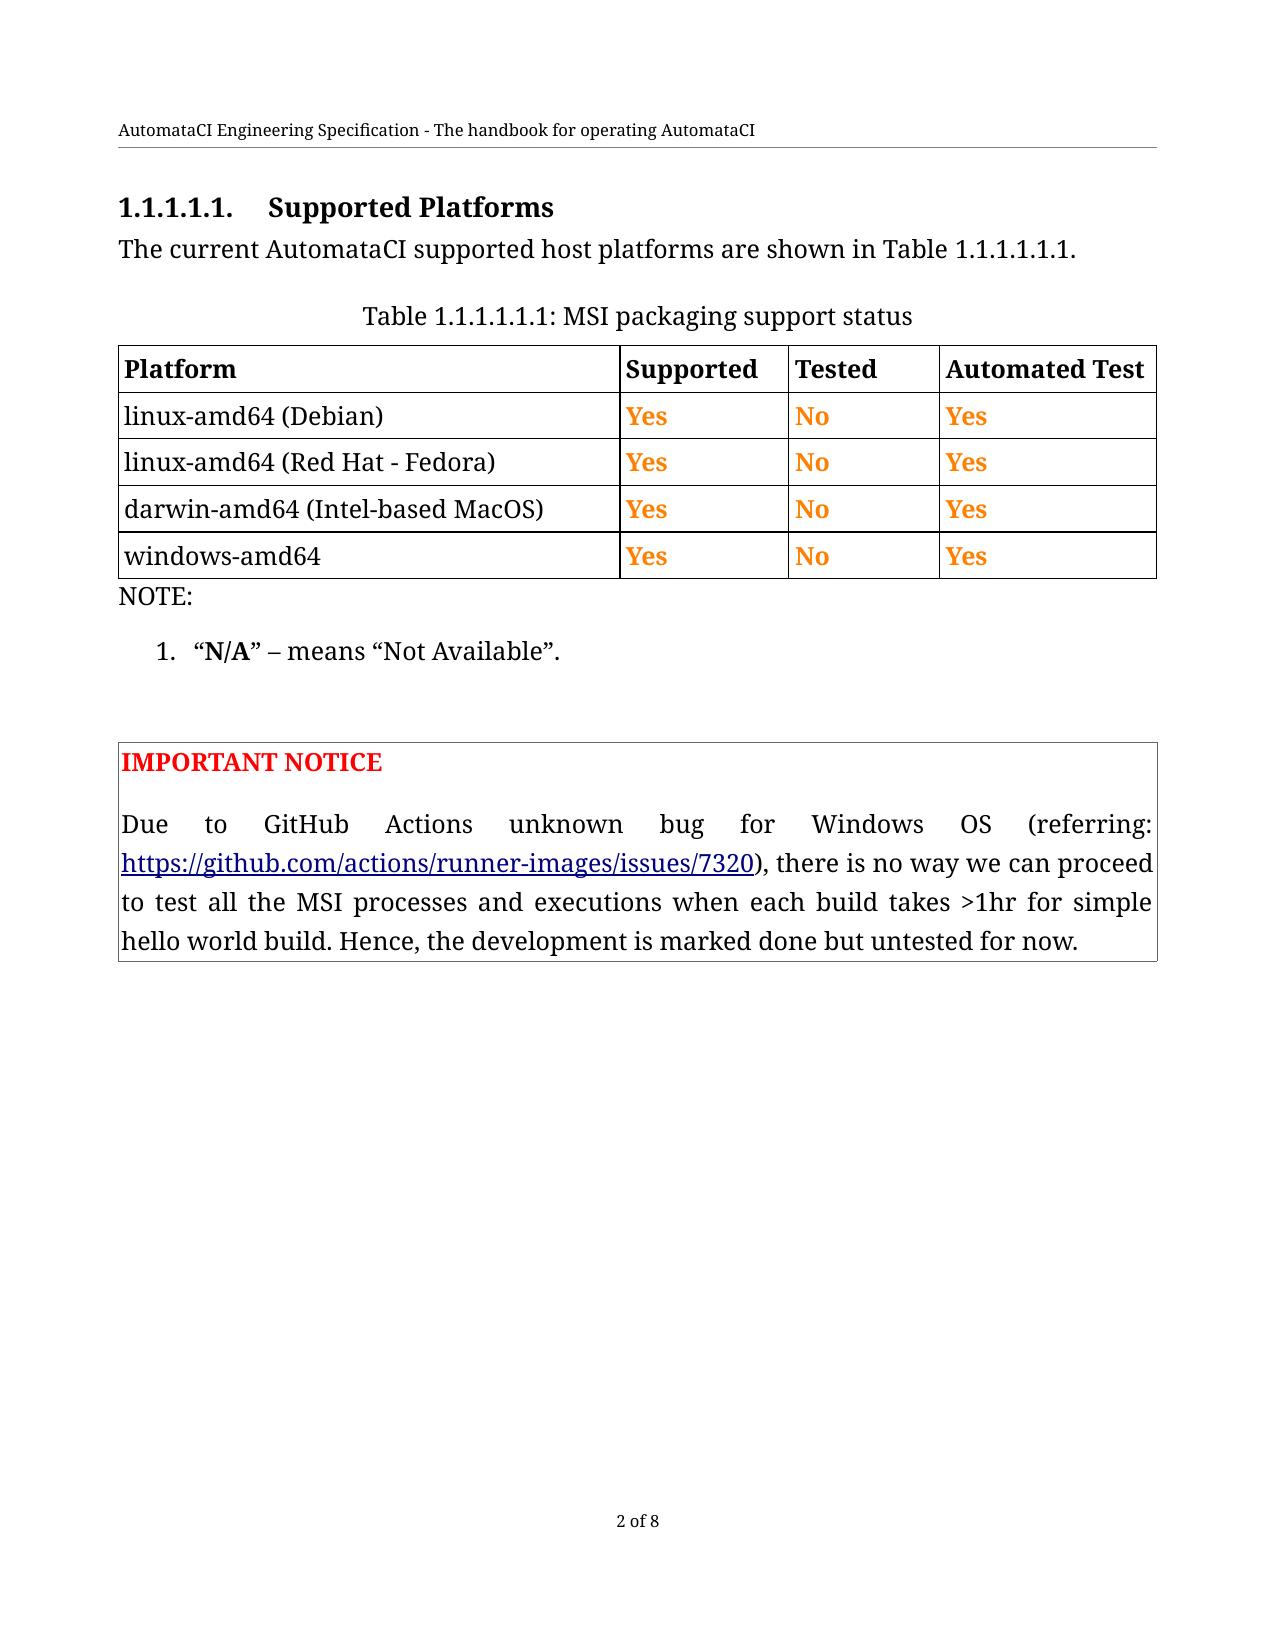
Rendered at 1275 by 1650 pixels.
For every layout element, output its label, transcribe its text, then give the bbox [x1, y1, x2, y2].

text Table 1.1.1.1.1.1: MSI packaging support status [118, 299, 1157, 333]
table_header Tested [789, 346, 939, 392]
table_cell windows-amd64 [119, 533, 619, 578]
table_header Platform [119, 346, 619, 392]
text Due to GitHub Actions unknown bug for Windows OS (referring: https://github.com/actions/runner-images/issues/7320), there is no way we can proceed to test all the MSI processes and executions when each build takes >1hr for simple hello world build. Hence, the development is marked done but untested for now. [119, 803, 1157, 961]
table_cell Yes [940, 439, 1156, 485]
text NOTE: [118, 579, 1157, 613]
table_cell linux-amd64 (Debian) [119, 393, 619, 438]
table_cell darwin-amd64 (Intel-based MacOS) [119, 486, 619, 531]
table_cell Yes [940, 533, 1156, 578]
list “N/A” – means “Not Available”. [156, 633, 1157, 667]
table_cell No [789, 486, 939, 531]
table_cell Yes [621, 486, 788, 531]
table_cell Yes [940, 393, 1156, 438]
table_cell Yes [940, 486, 1156, 531]
table_cell No [789, 393, 939, 438]
text The current AutomataCI supported host platforms are shown in Table 1.1.1.1.1.1. [118, 232, 1157, 266]
table_header Supported [621, 346, 788, 392]
table_cell Yes [621, 439, 788, 485]
table_cell No [789, 439, 939, 485]
text IMPORTANT NOTICE [119, 743, 1157, 779]
table_header Automated Test [940, 346, 1156, 392]
table_cell linux-amd64 (Red Hat - Fedora) [119, 439, 619, 485]
table_cell No [789, 533, 939, 578]
table_cell Yes [621, 533, 788, 578]
table_cell Yes [621, 393, 788, 438]
subtitle Supported Platforms [118, 189, 1157, 226]
